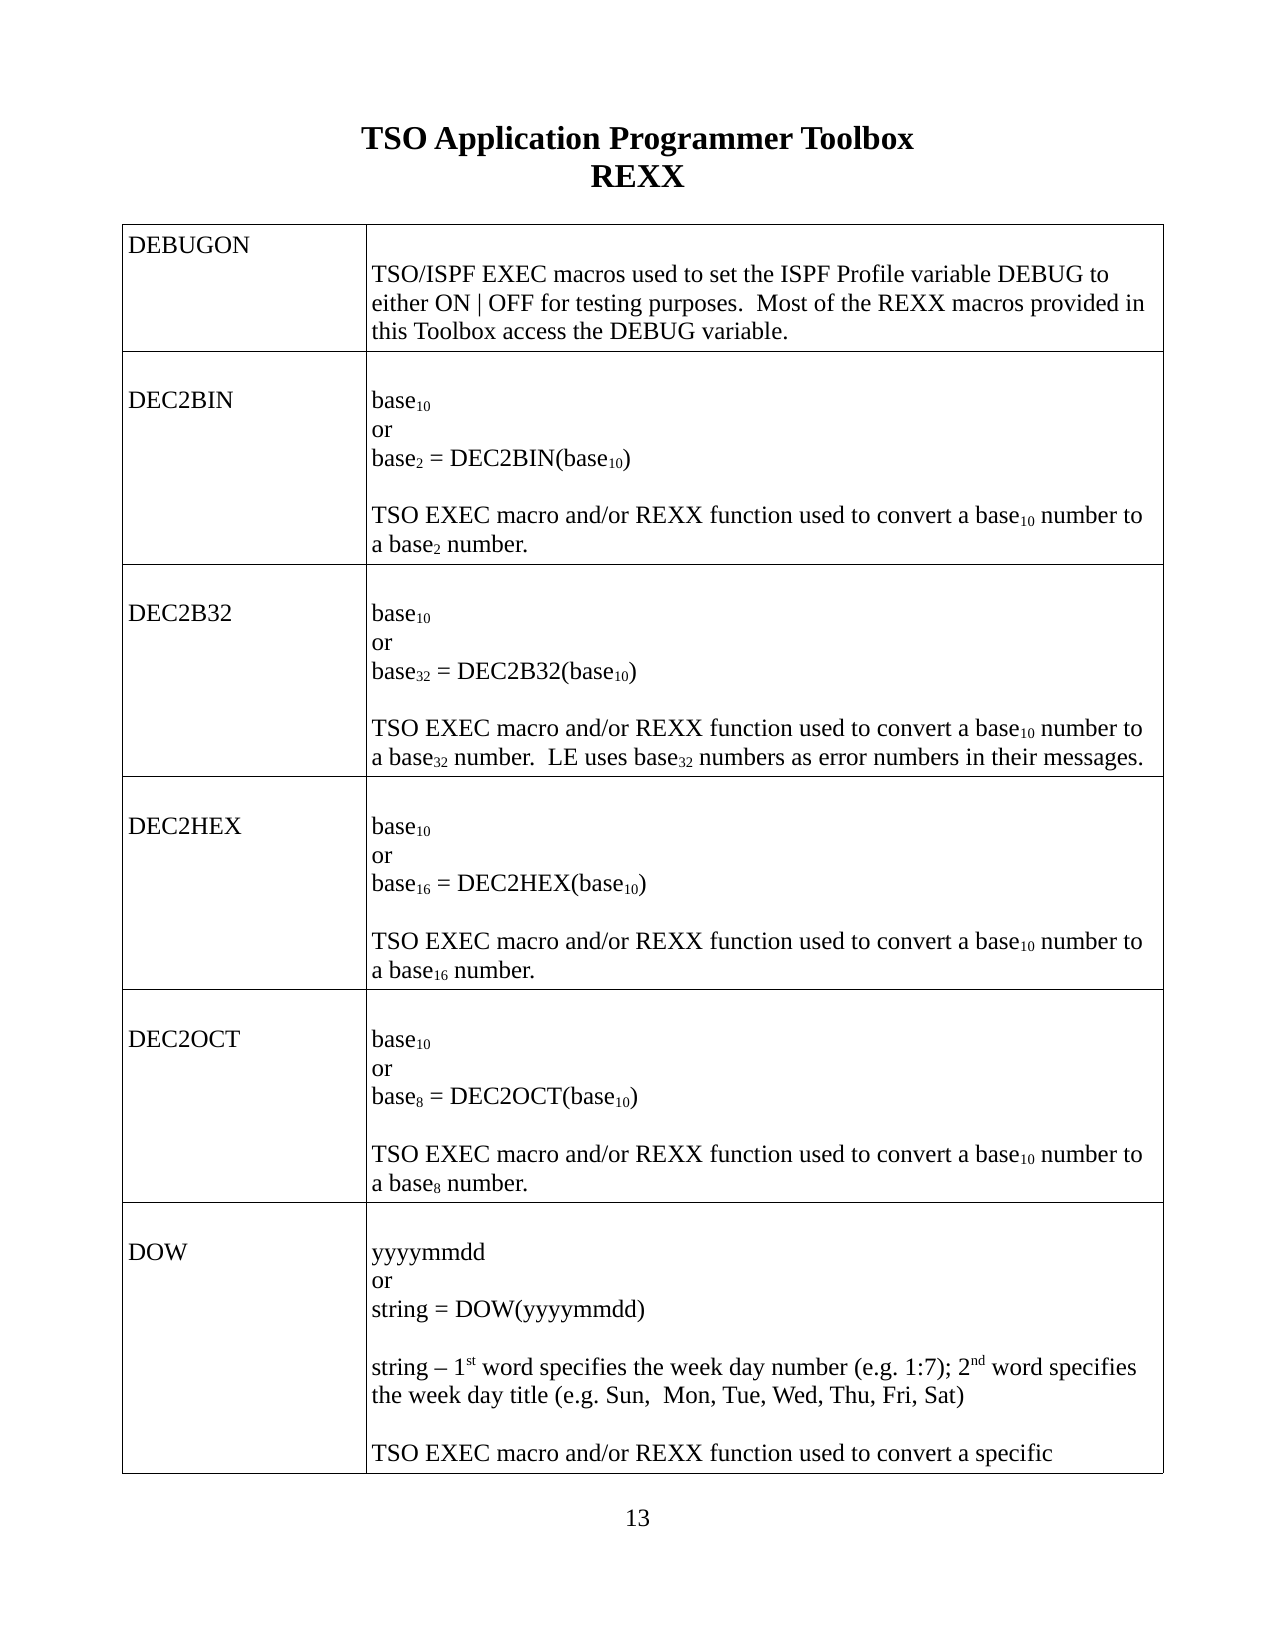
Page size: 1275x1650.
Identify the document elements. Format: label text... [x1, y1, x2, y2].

table_cell DEC2BIN [123, 352, 366, 564]
table_cell TSO/ISPF EXEC macros used to set the ISPF Profile variable DEBUG to either ON | OFF for testing purposes. Most of the REXX macros provided in this Toolbox access the DEBUG variable. [367, 225, 1163, 351]
table_cell DEC2OCT [123, 990, 366, 1202]
table_cell DEBUGON [123, 225, 366, 351]
table_cell base10 or base8 = DEC2OCT(base10) TSO EXEC macro and/or REXX function used to convert a base10 number to a base8 number. [367, 990, 1163, 1202]
table_cell base10 or base32 = DEC2B32(base10) TSO EXEC macro and/or REXX function used to convert a base10 number to a base32 number. LE uses base32 numbers as error numbers in their messages. [367, 565, 1163, 776]
table_cell base10 or base2 = DEC2BIN(base10) TSO EXEC macro and/or REXX function used to convert a base10 number to a base2 number. [367, 352, 1163, 564]
table_cell DEC2HEX [123, 777, 366, 989]
table_cell DEC2B32 [123, 565, 366, 776]
table_cell DOW [123, 1203, 366, 1472]
table_cell base10 or base16 = DEC2HEX(base10) TSO EXEC macro and/or REXX function used to convert a base10 number to a base16 number. [367, 777, 1163, 989]
table_cell yyyymmdd or string = DOW(yyyymmdd) string – 1st word specifies the week day number (e.g. 1:7); 2nd word specifies the week day title (e.g. Sun, Mon, Tue, Wed, Thu, Fri, Sat) TSO EXEC macro and/or REXX function used to convert a specific [367, 1203, 1163, 1472]
